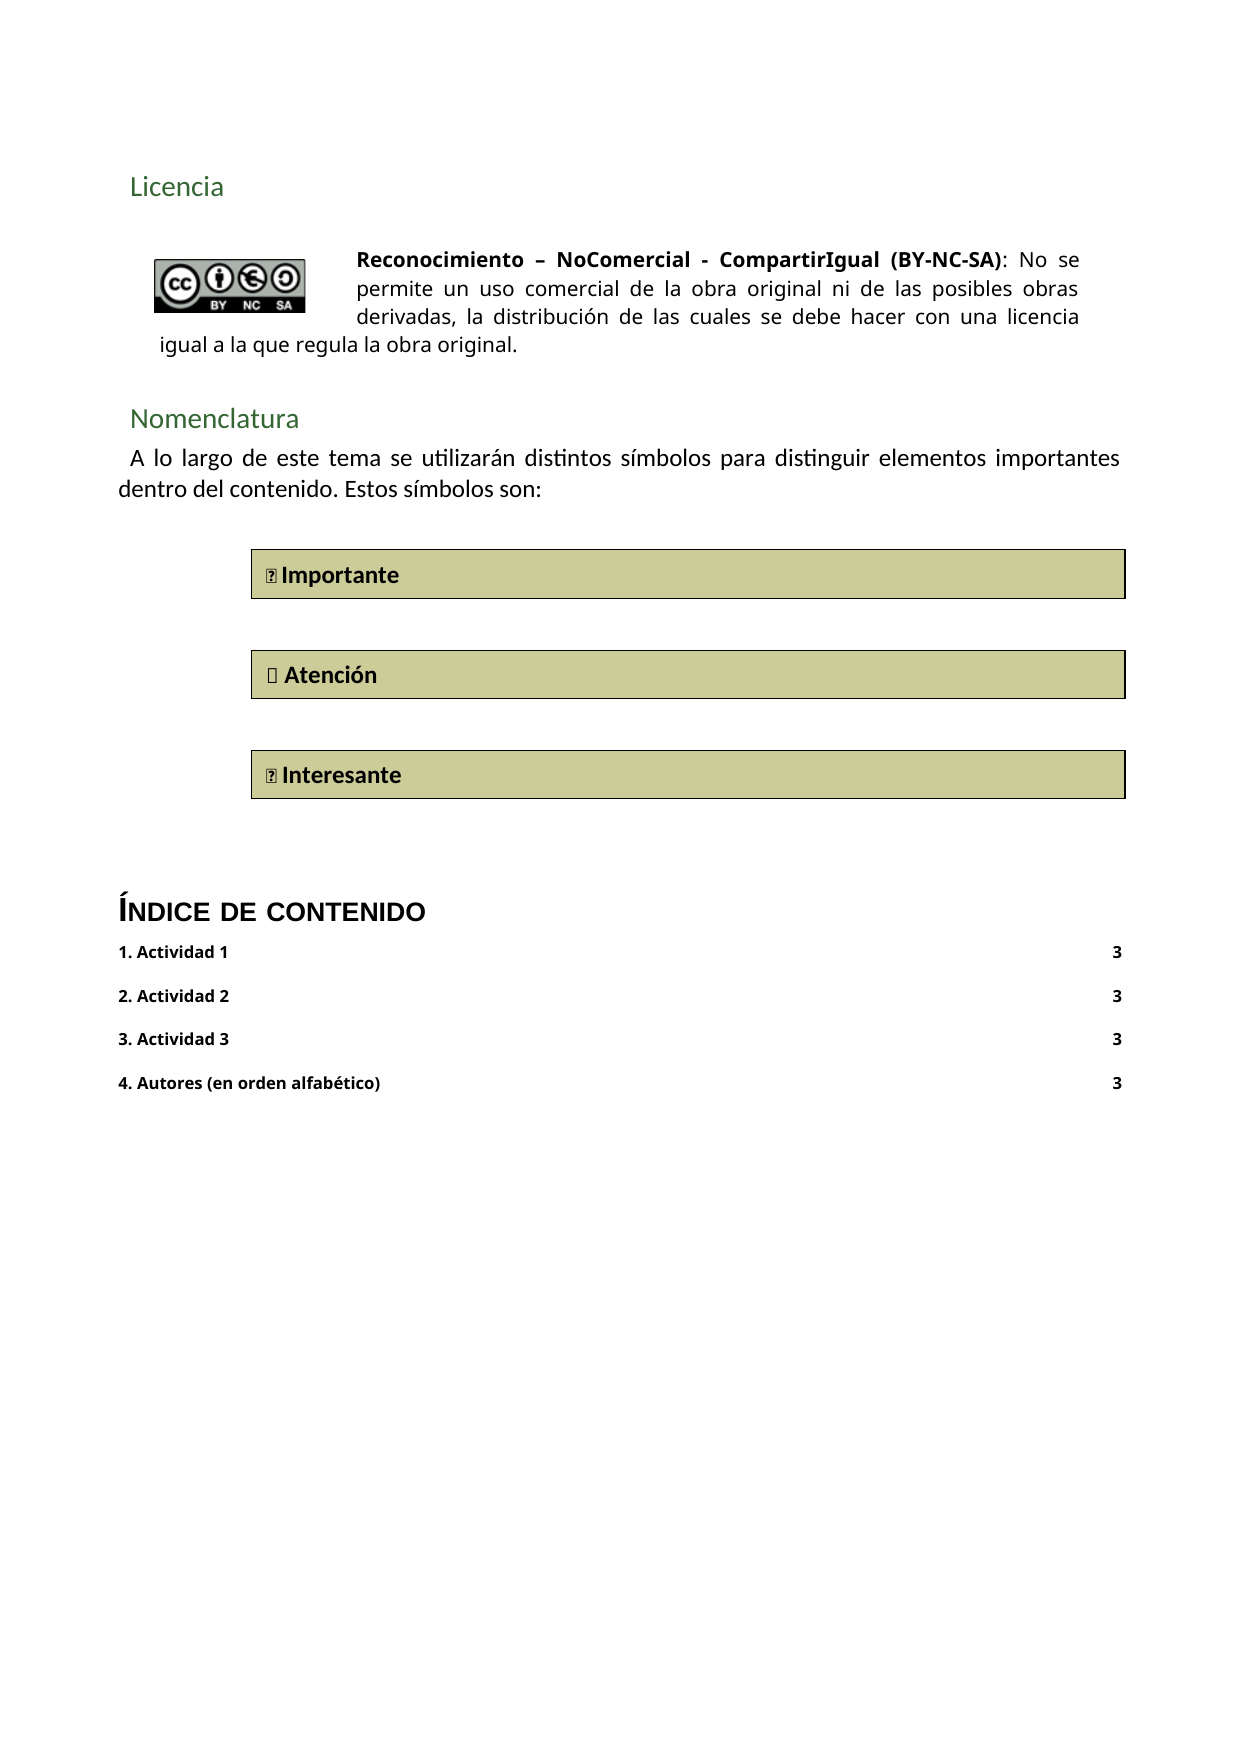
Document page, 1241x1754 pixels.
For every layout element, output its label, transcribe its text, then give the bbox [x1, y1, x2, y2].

text 3. Actividad 3 3 [118, 1028, 1122, 1051]
text Reconocimiento – NoComercial - CompartirIgual (BY-NC-SA): No se permite un uso comercial de la obra original ni de las posibles obras derivadas, la distribución de las cuales se debe hacer con una licencia igual a la que regula la obra original. [159, 245, 1080, 359]
text 1. Actividad 1 3 [118, 941, 1122, 964]
text Licencia [118, 168, 1122, 204]
text 4. Autores (en orden alfabético) 3 [118, 1072, 1122, 1094]
text ❕ Atención [252, 651, 1124, 698]
text 📖 Importante [252, 550, 1124, 598]
text Nomenclatura [118, 400, 1122, 436]
text Índice de contenido [118, 890, 1122, 928]
text 💬 Interesante [252, 751, 1124, 798]
text A lo largo de este tema se utilizarán distintos símbolos para distinguir elementos importantes dentro del contenido. Estos símbolos son: [118, 442, 1122, 503]
picture [154, 259, 306, 313]
text 2. Actividad 2 3 [118, 984, 1122, 1007]
